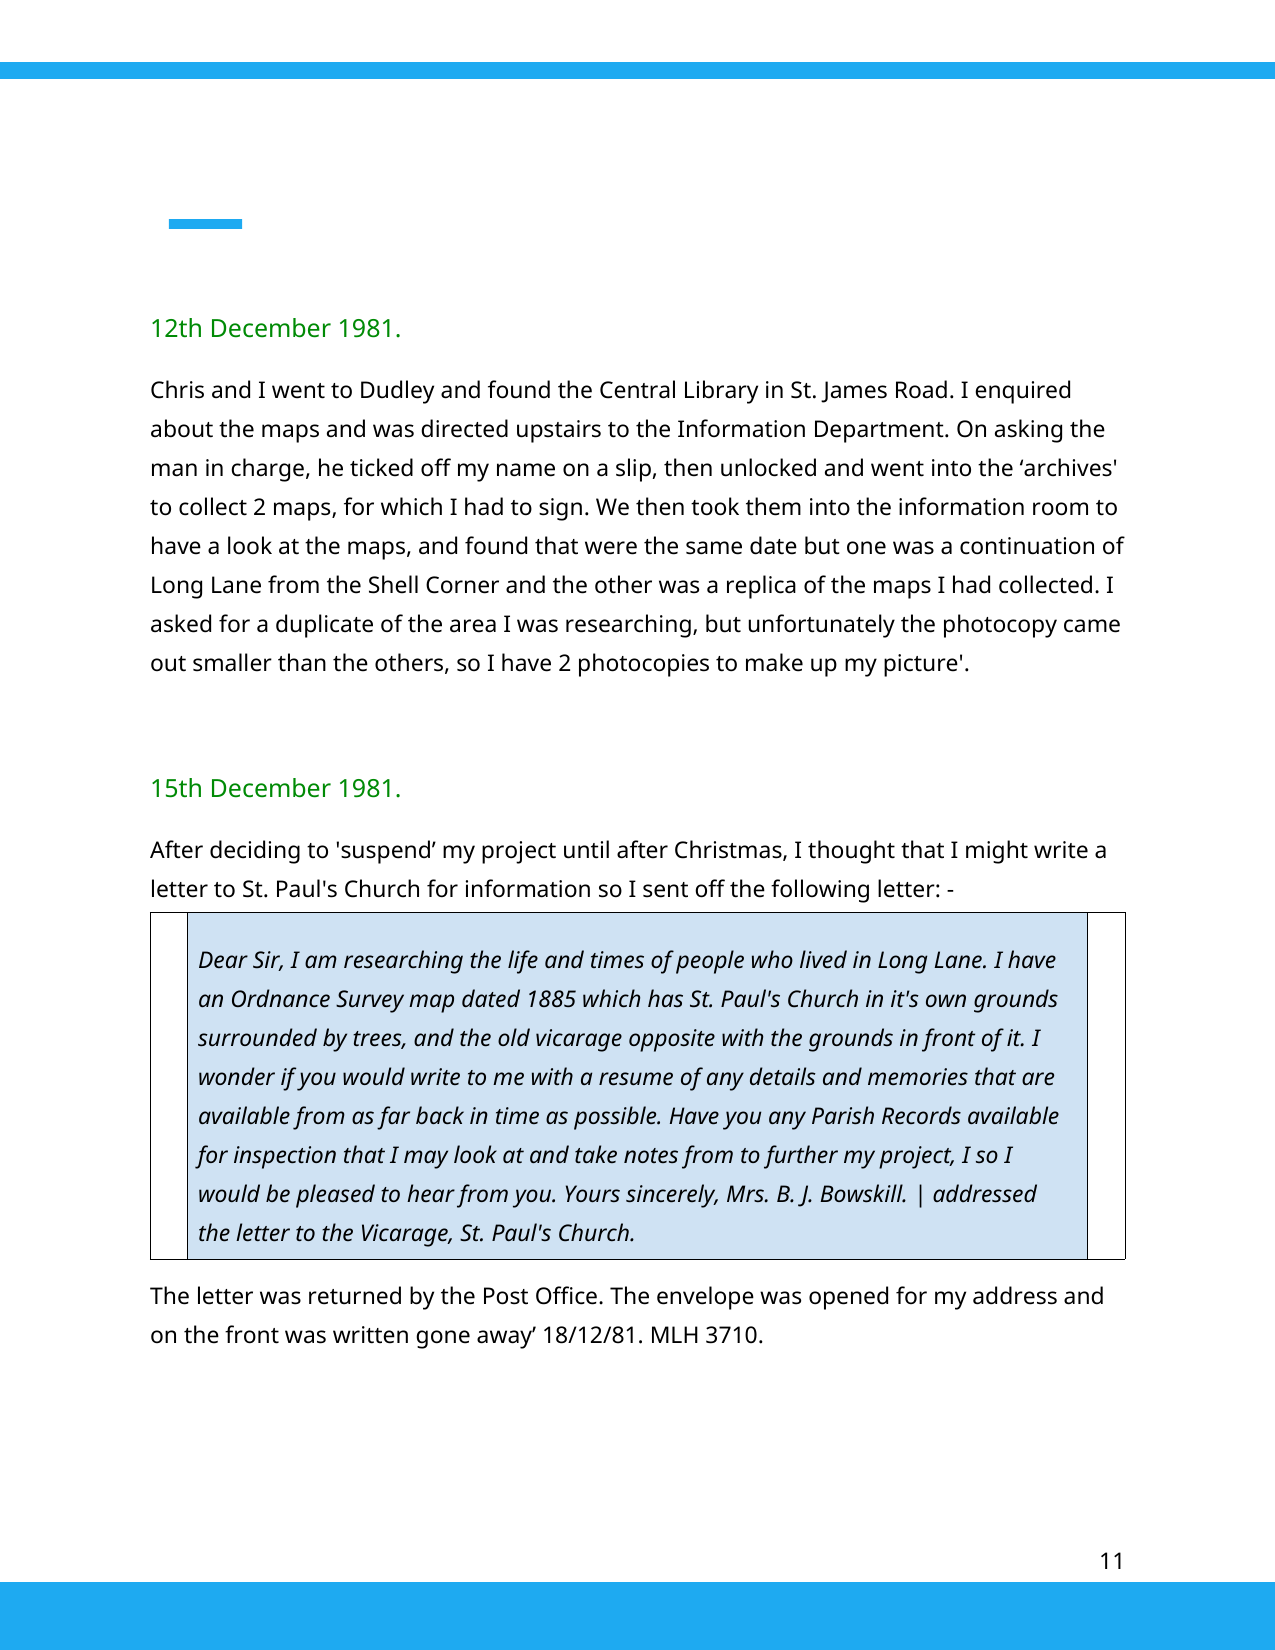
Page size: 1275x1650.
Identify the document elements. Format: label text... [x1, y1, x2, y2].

text After deciding to 'suspend’ my project until after Christmas, I thought that I might write a letter to St. Paul's Church for information so I sent off the following letter: - [150, 834, 1125, 904]
text Chris and I went to Dudley and found the Central Library in St. James Road. I enquired about the maps and was directed upstairs to the Information Department. On asking the man in charge, he ticked off my name on a slip, then unlocked and went into the ‘archives' to collect 2 maps, for which I had to sign. We then took them into the information room to have a look at the maps, and found that were the same date but one was a continuation of Long Lane from the Shell Corner and the other was a replica of the maps I had collected. I asked for a duplicate of the area I was researching, but unfortunately the photocopy came out smaller than the others, so I have 2 photocopies to make up my picture'. [150, 374, 1125, 678]
subtitle 12th December 1981. [150, 311, 1125, 344]
table_header Dear Sir, I am researching the life and times of people who lived in Long Lane. I have an Ordnance Survey map dated 1885 which has St. Paul's Church in it's own grounds surrounded by trees, and the old vicarage opposite with the grounds in front of it. I wonder if you would write to me with a resume of any details and memories that are available from as far back in time as possible. Have you any Parish Records available for inspection that I may look at and take notes from to further my project, I so I would be pleased to hear from you. Yours sincerely, Mrs. B. J. Bowskill. | addressed the letter to the Vicarage, St. Paul's Church. [188, 913, 1087, 1259]
picture [0, 62, 1275, 79]
text The letter was returned by the Post Office. The envelope was opened for my address and on the front was written gone away’ 18/12/81. MLH 3710. [150, 1280, 1125, 1351]
picture [168, 219, 243, 229]
subtitle 15th December 1981. [150, 771, 1125, 804]
picture [0, 1582, 1275, 1650]
table_header [151, 913, 187, 1259]
table_header [1088, 913, 1125, 1259]
